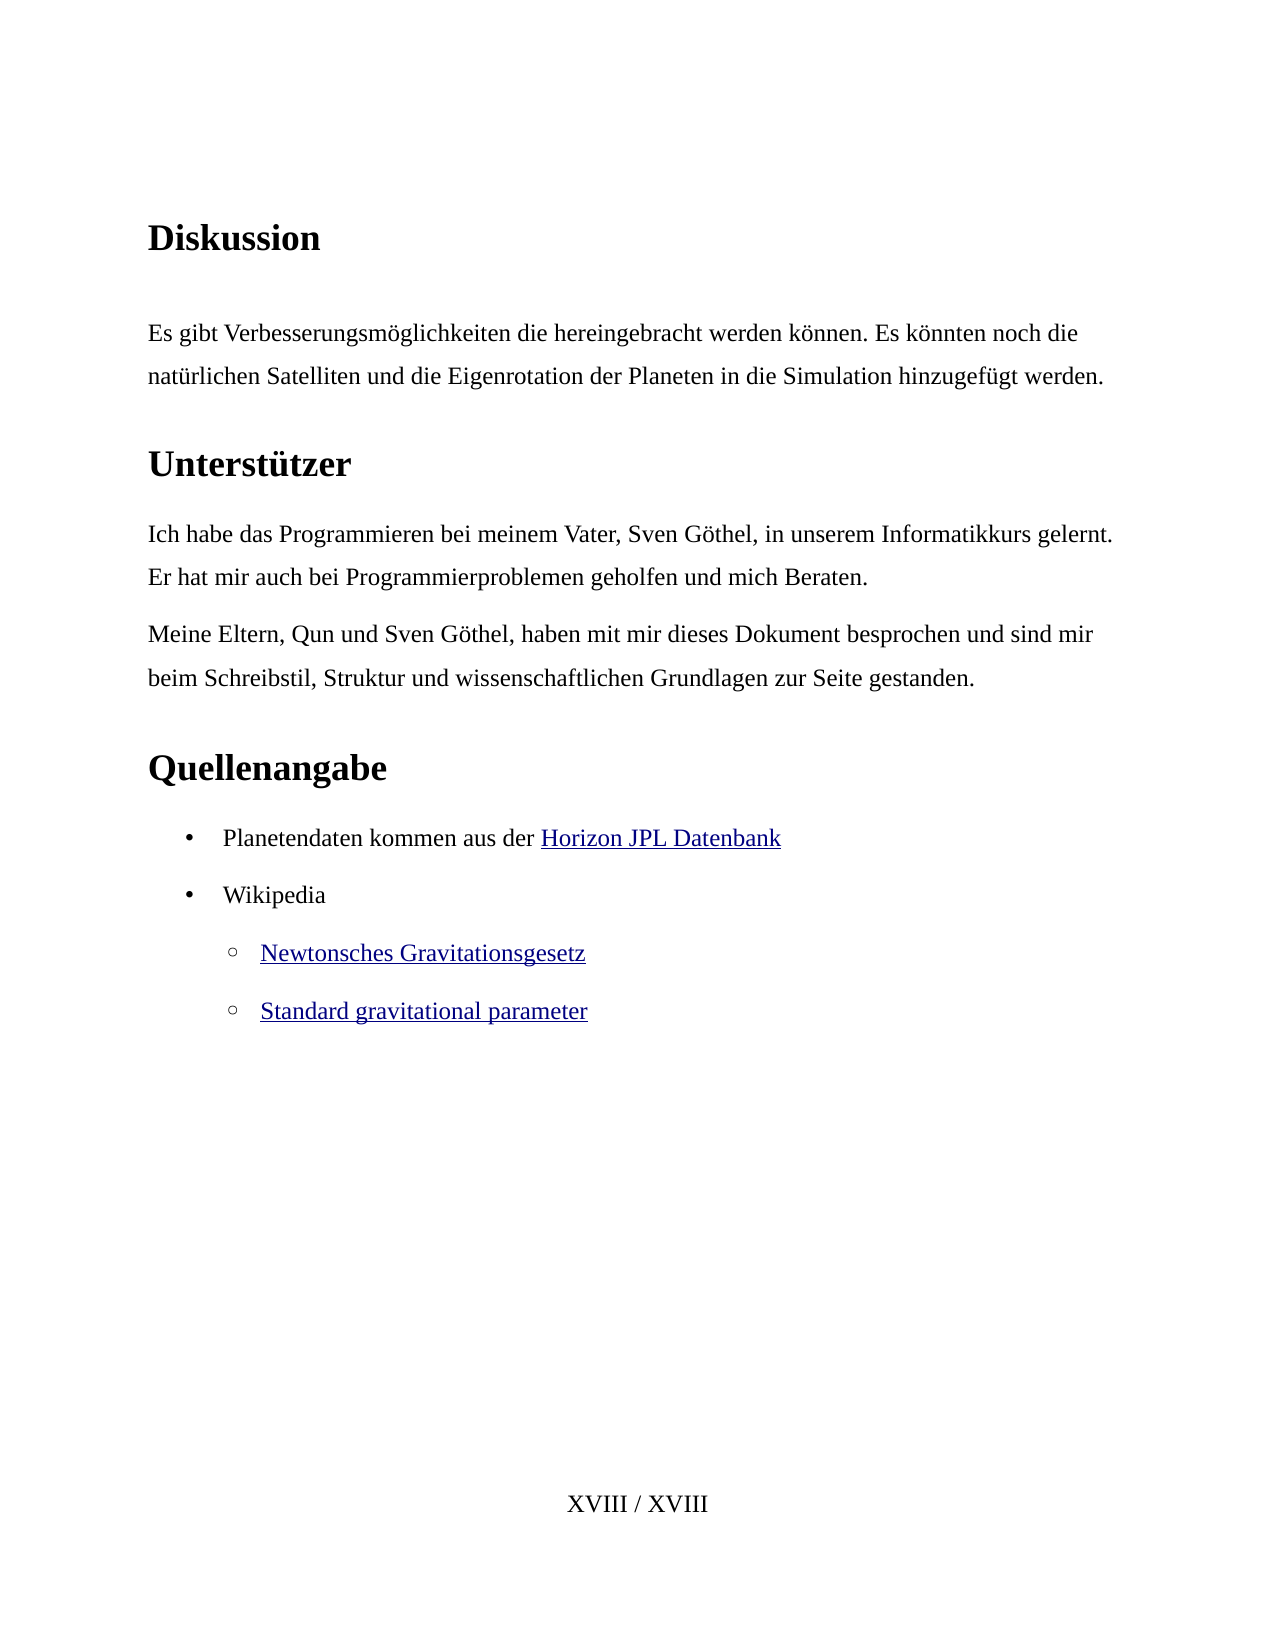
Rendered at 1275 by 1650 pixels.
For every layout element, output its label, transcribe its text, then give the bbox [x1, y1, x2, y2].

list Wikipedia [185, 880, 1127, 909]
list Newtonsches Gravitationsgesetz [223, 938, 1127, 967]
text Ich habe das Programmieren bei meinem Vater, Sven Göthel, in unserem Informatikkurs gelernt. Er hat mir auch bei Programmierproblemen geholfen und mich Beraten. [148, 519, 1127, 591]
list Standard gravitational parameter [223, 996, 1127, 1024]
list Planetendaten kommen aus der Horizon JPL Datenbank [185, 823, 1127, 851]
text Meine Eltern, Qun und Sven Göthel, haben mit mir dieses Dokument besprochen und sind mir beim Schreibstil, Struktur und wissenschaftlichen Grundlagen zur Seite gestanden. [148, 619, 1127, 691]
subtitle Diskussion [148, 216, 1127, 259]
subtitle Unterstützer [148, 442, 1127, 485]
subtitle Quellenangabe [148, 745, 1127, 788]
text Es gibt Verbesserungsmöglichkeiten die hereingebracht werden können. Es könnten noch die natürlichen Satelliten und die Eigenrotation der Planeten in die Simulation hinzugefügt werden. [148, 318, 1127, 390]
